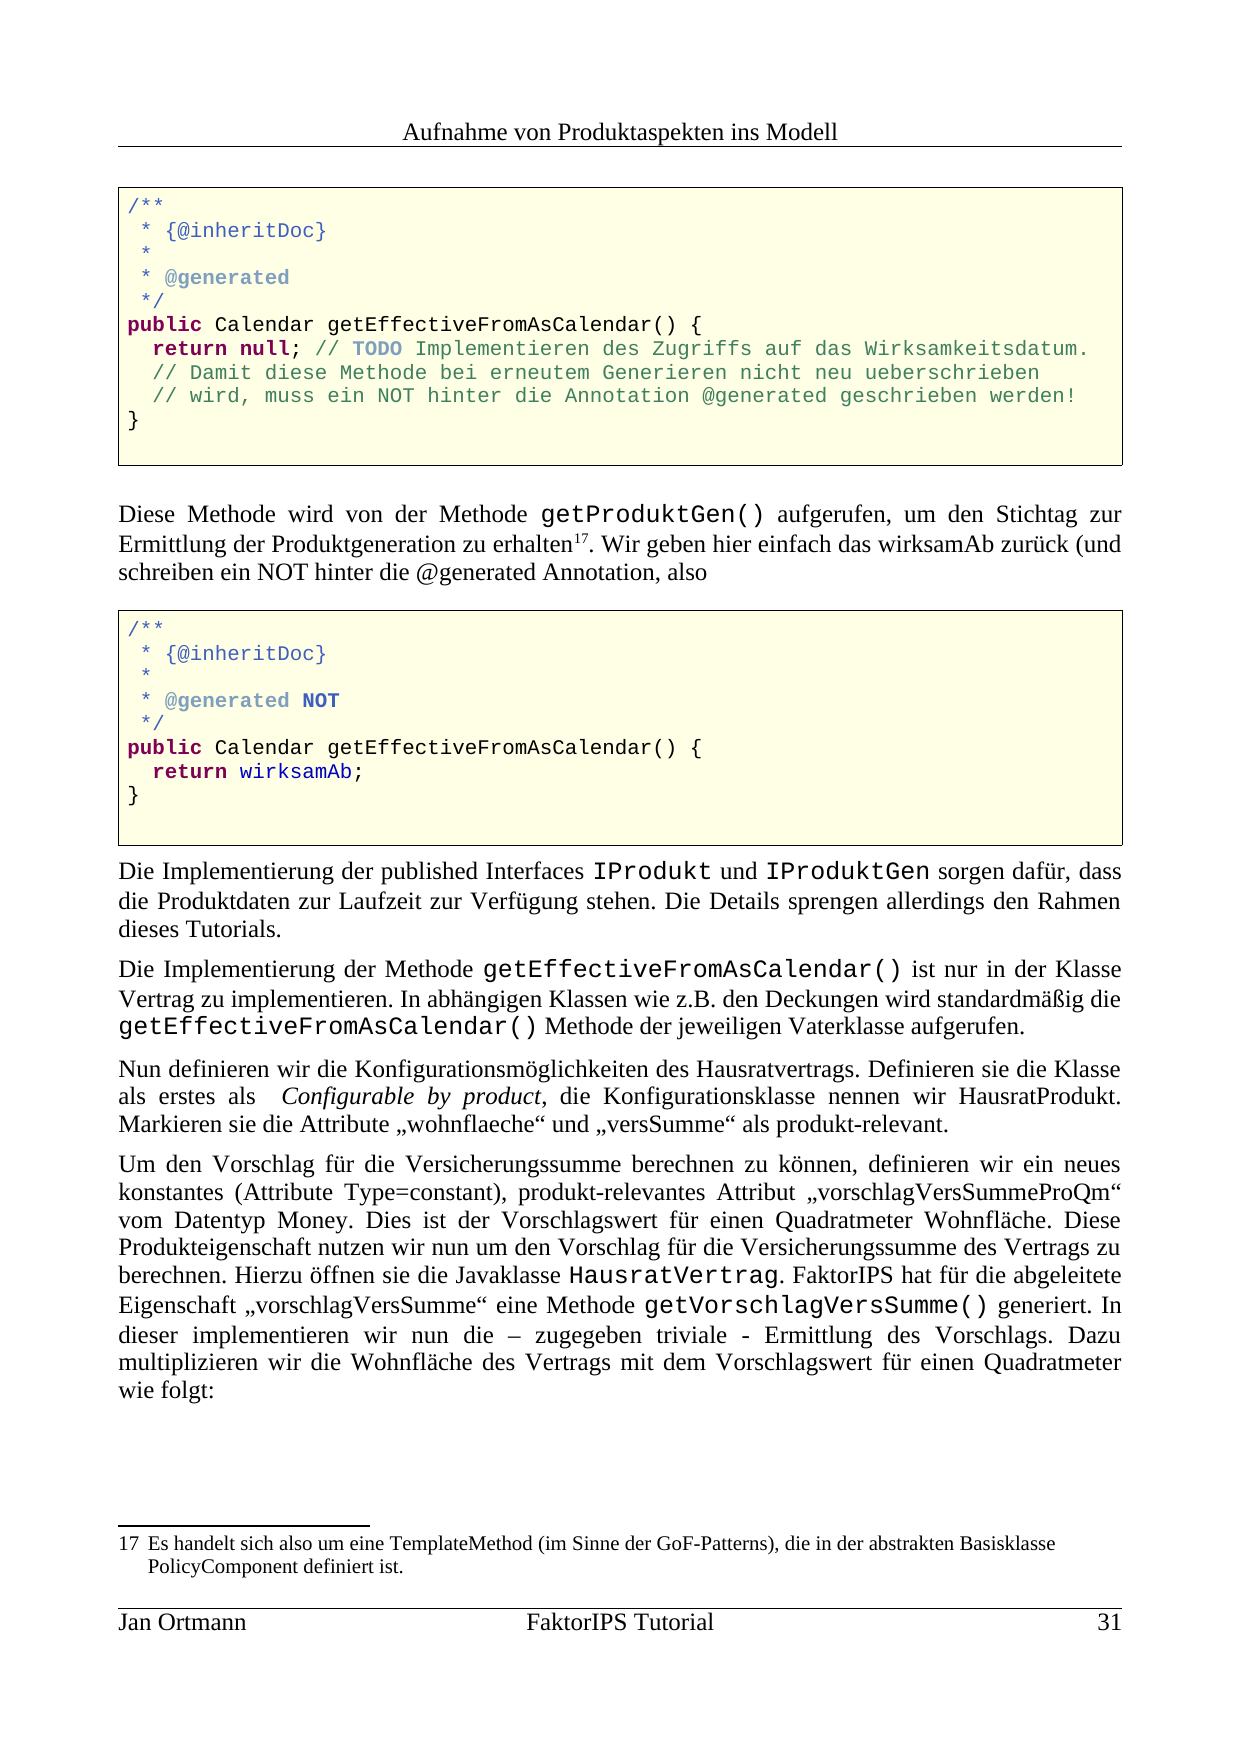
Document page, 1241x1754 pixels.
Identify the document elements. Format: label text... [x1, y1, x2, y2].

text /** [127, 619, 1113, 642]
text return wirksamAb; [127, 761, 1113, 784]
text * @generated NOT [127, 690, 1113, 713]
text // wird, muss ein NOT hinter die Annotation @generated geschrieben werden! [127, 385, 1113, 409]
text } [127, 409, 1113, 433]
text return null; // TODO Implementieren des Zugriffs auf das Wirksamkeitsdatum. [127, 338, 1113, 362]
text // Damit diese Methode bei erneutem Generieren nicht neu ueberschrieben [127, 362, 1113, 385]
text Um den Vorschlag für die Versicherungssumme berechnen zu können, definieren wir ein neues konstantes (Attribute Type=constant), produkt-relevantes Attribut „vorschlagVersSummeProQm“ vom Datentyp Money. Dies ist der Vorschlagswert für einen Quadratmeter Wohnfläche. Diese Produkteigenschaft nutzen wir nun um den Vorschlag für die Versicherungssumme des Vertrags zu berechnen. Hierzu öffnen sie die Javaklasse HausratVertrag. FaktorIPS hat für die abgeleitete Eigenschaft „vorschlagVersSumme“ eine Methode getVorschlagVersSumme() generiert. In dieser implementieren wir nun die – zugegeben triviale - Ermittlung des Vorschlags. Dazu multiplizieren wir die Wohnfläche des Vertrags mit dem Vorschlagswert für einen Quadratmeter wie folgt: [118, 1150, 1122, 1404]
text Es handelt sich also um eine TemplateMethod (im Sinne der GoF-Patterns), die in der abstrakten Basisklasse PolicyComponent definiert ist. [118, 1532, 1122, 1578]
text Die Implementierung der Methode getEffectiveFromAsCalendar() ist nur in der Klasse Vertrag zu implementieren. In abhängigen Klassen wie z.B. den Deckungen wird standardmäßig die getEffectiveFromAsCalendar() Methode der jeweiligen Vaterklasse aufgerufen. [118, 955, 1122, 1042]
text /** [127, 196, 1113, 220]
text * @generated [127, 267, 1113, 291]
text */ [127, 713, 1113, 737]
text Die Implementierung der published Interfaces IProdukt und IProduktGen sorgen dafür, dass die Produktdaten zur Laufzeit zur Verfügung stehen. Die Details sprengen allerdings den Rahmen dieses Tutorials. [118, 846, 1122, 942]
text * [127, 666, 1113, 690]
text [118, 598, 1122, 609]
text public Calendar getEffectiveFromAsCalendar() { [127, 314, 1113, 338]
text * {@inheritDoc} [127, 220, 1113, 243]
text */ [127, 291, 1113, 314]
text * {@inheritDoc} [127, 642, 1113, 666]
text * [127, 243, 1113, 267]
text Nun definieren wir die Konfigurationsmöglichkeiten des Hausratvertrags. Definieren sie die Klasse als erstes als Configurable by product, die Konfigurationsklasse nennen wir HausratProdukt. Markieren sie die Attribute „wohnflaeche“ und „versSumme“ als produkt-relevant. [118, 1055, 1122, 1138]
text Diese Methode wird von der Methode getProduktGen() aufgerufen, um den Stichtag zur Ermittlung der Produktgeneration zu erhalten. Wir geben hier einfach das wirksamAb zurück (und schreiben ein NOT hinter die @generated Annotation, also [118, 500, 1122, 586]
text [119, 611, 1122, 845]
text } [127, 784, 1113, 808]
text public Calendar getEffectiveFromAsCalendar() { [127, 737, 1113, 761]
